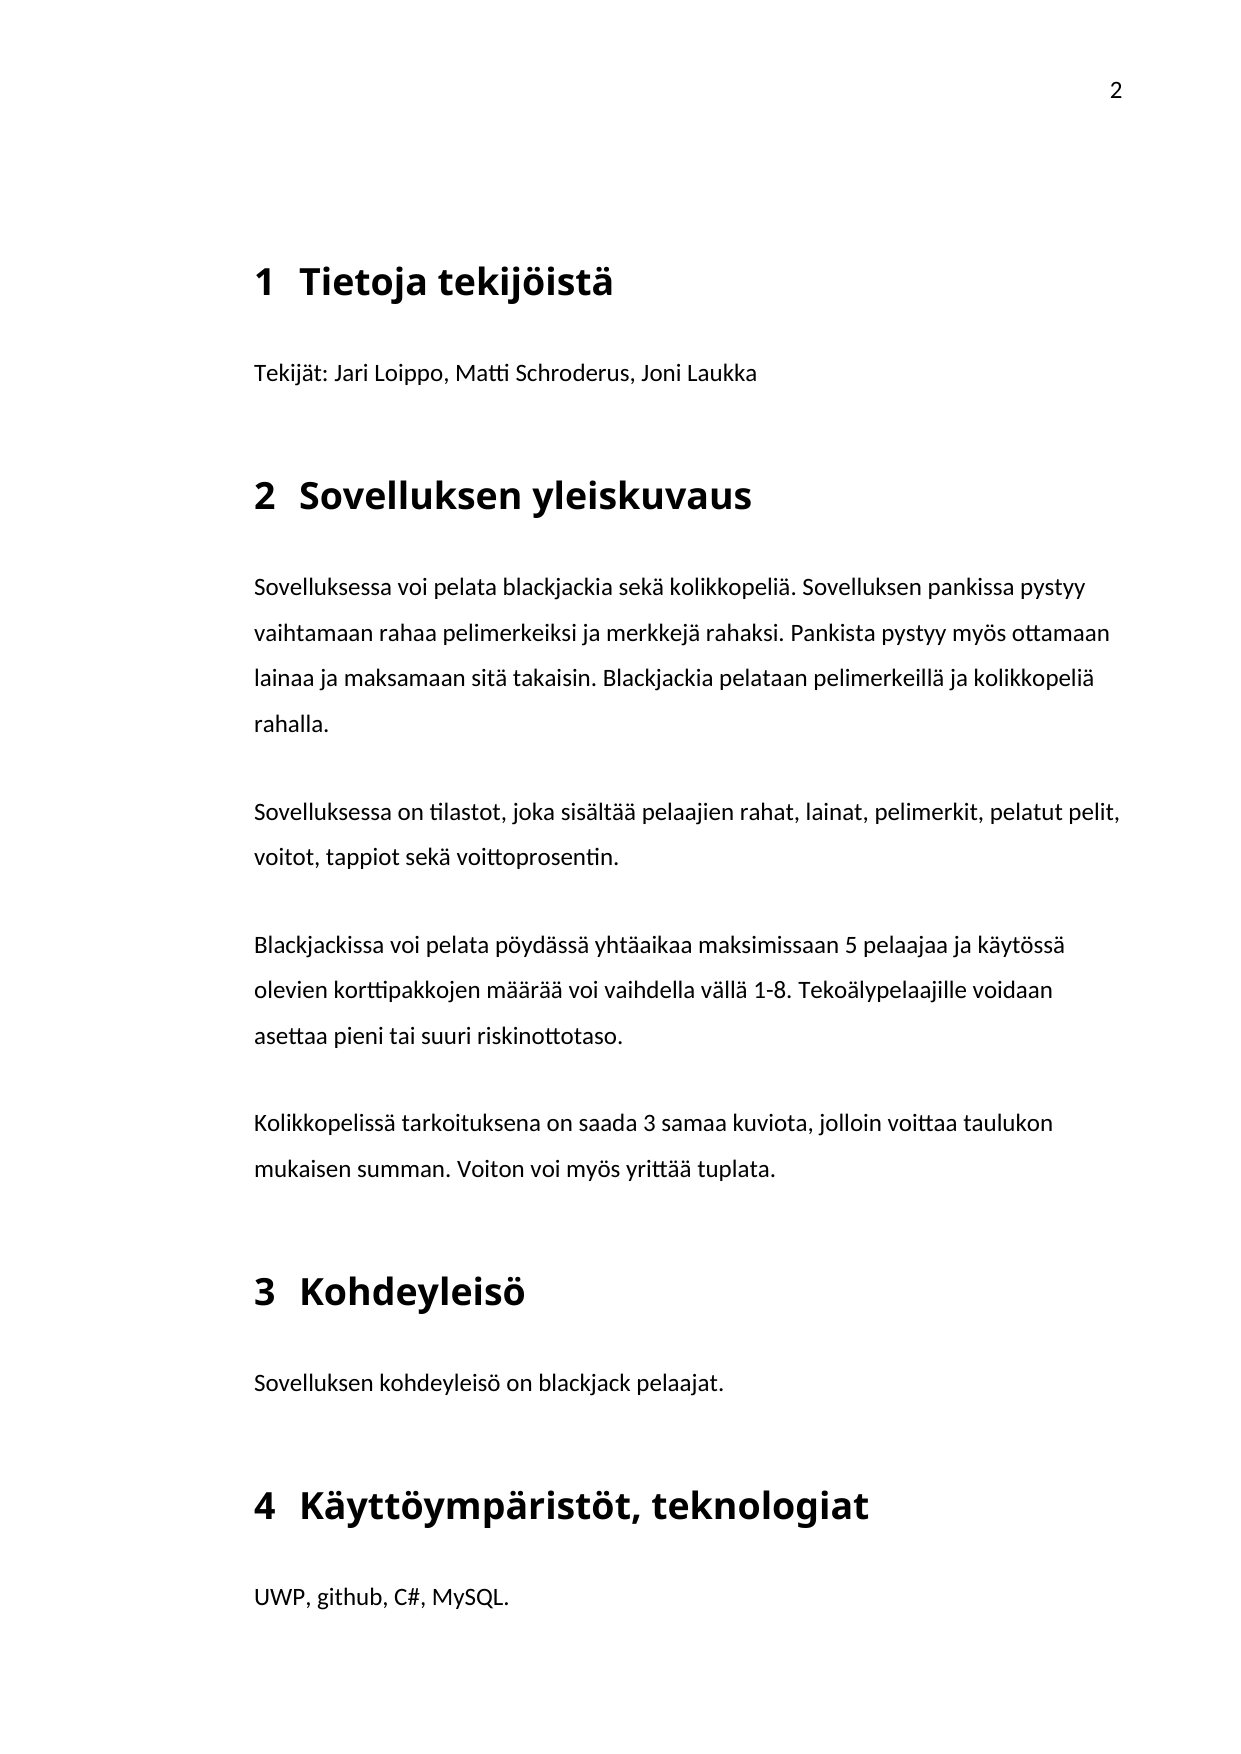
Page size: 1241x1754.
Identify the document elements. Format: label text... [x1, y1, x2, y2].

text Blackjackissa voi pelata pöydässä yhtäaikaa maksimissaan 5 pelaajaa ja käytössä olevien korttipakkojen määrää voi vaihdella vällä 1-8. Tekoälypelaajille voidaan asettaa pieni tai suuri riskinottotaso. [254, 929, 1122, 1051]
subtitle Tietoja tekijöistä [254, 256, 1122, 307]
text Tekijät: Jari Loippo, Matti Schroderus, Joni Laukka [254, 357, 1122, 388]
text Sovelluksen kohdeyleisö on blackjack pelaajat. [254, 1367, 1122, 1398]
text UWP, github, C#, MySQL. [254, 1581, 1122, 1612]
text Sovelluksessa on tilastot, joka sisältää pelaajien rahat, lainat, pelimerkit, pelatut pelit, voitot, tappiot sekä voittoprosentin. [254, 796, 1122, 872]
subtitle Käyttöympäristöt, teknologiat [254, 1480, 1122, 1531]
text Kolikkopelissä tarkoituksena on saada 3 samaa kuviota, jolloin voittaa taulukon mukaisen summan. Voiton voi myös yrittää tuplata. [254, 1108, 1122, 1184]
subtitle Kohdeyleisö [254, 1266, 1122, 1317]
subtitle Sovelluksen yleiskuvaus [254, 469, 1122, 521]
text Sovelluksessa voi pelata blackjackia sekä kolikkopeliä. Sovelluksen pankissa pystyy vaihtamaan rahaa pelimerkeiksi ja merkkejä rahaksi. Pankista pystyy myös ottamaan lainaa ja maksamaan sitä takaisin. Blackjackia pelataan pelimerkeillä ja kolikkopeliä rahalla. [254, 571, 1122, 739]
